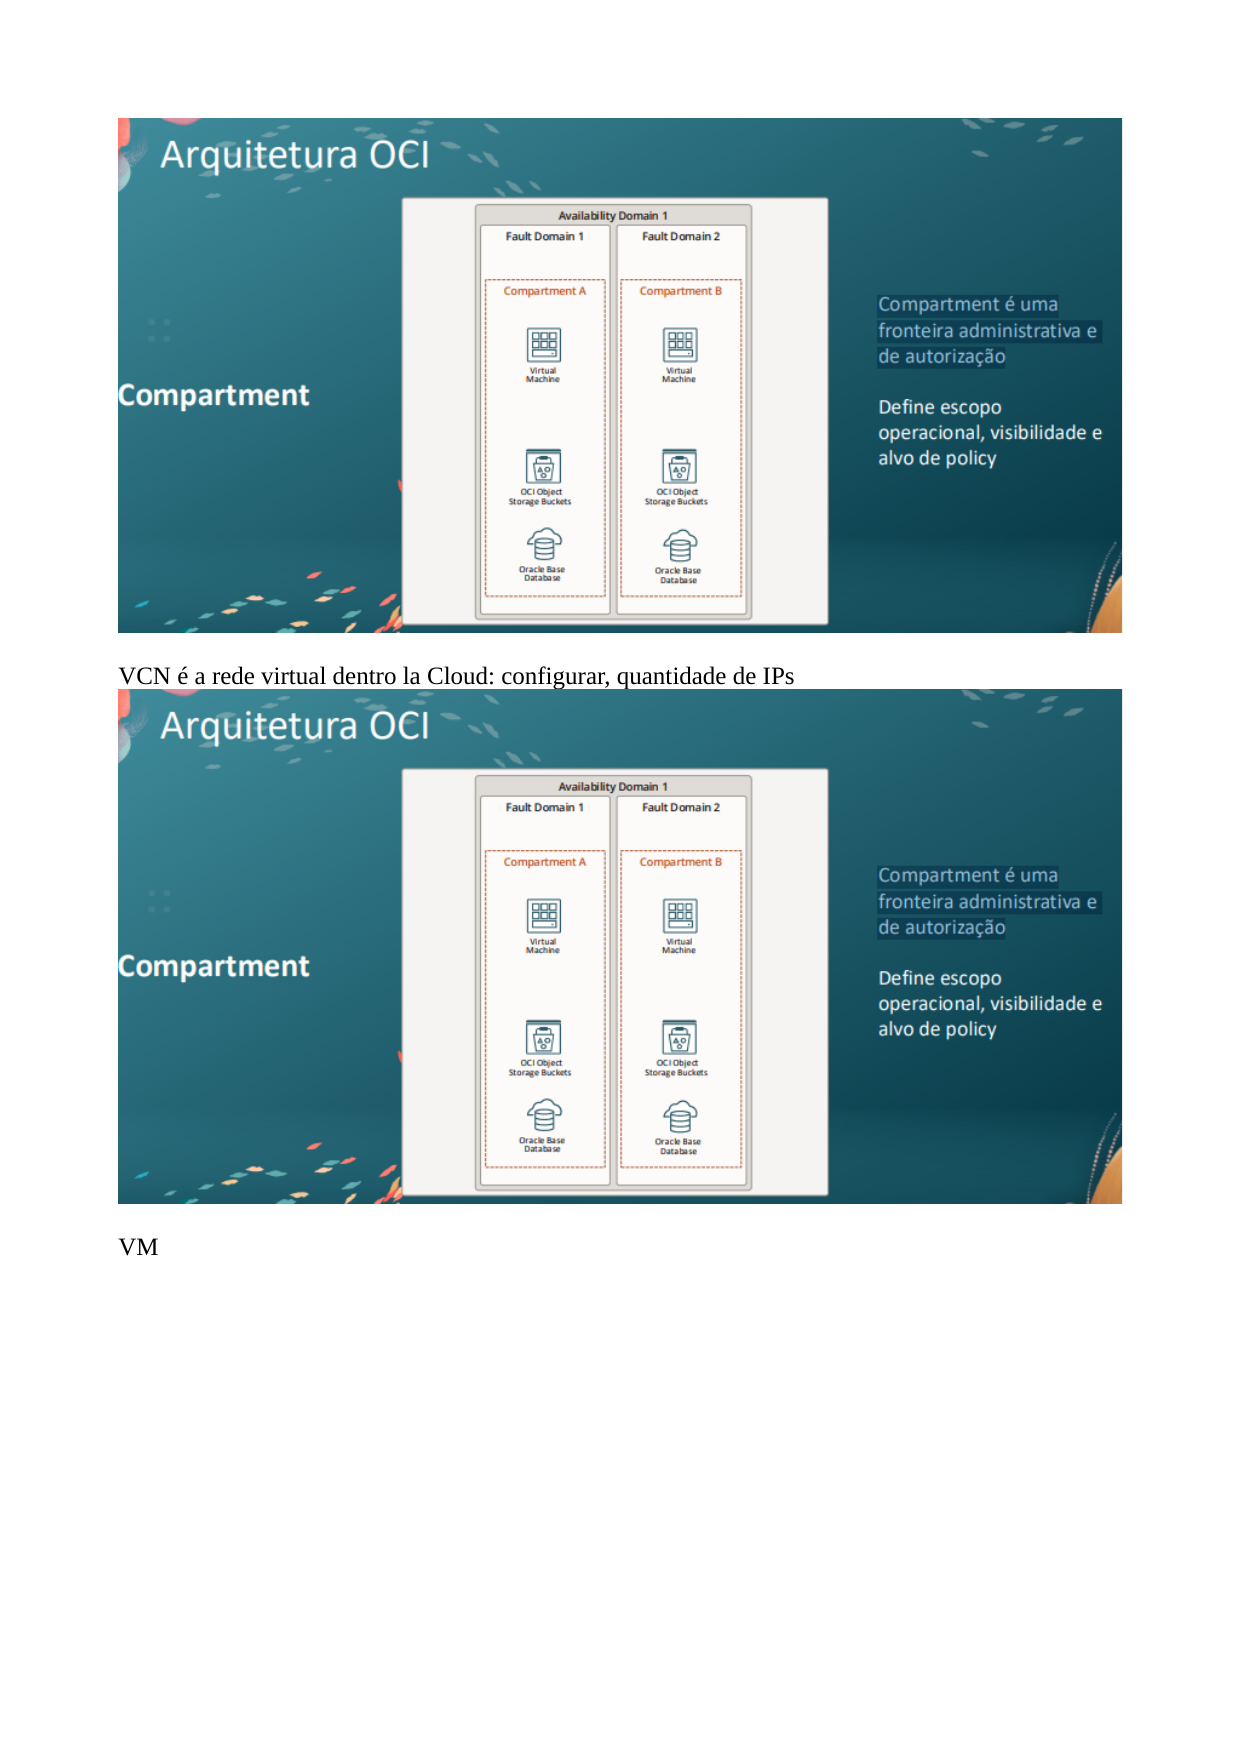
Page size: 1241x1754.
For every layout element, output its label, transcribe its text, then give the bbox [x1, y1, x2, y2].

picture [118, 118, 1123, 633]
text VCN é a rede virtual dentro la Cloud: configurar, quantidade de IPs [118, 661, 1122, 689]
picture [118, 689, 1123, 1204]
text VM [118, 1232, 1122, 1261]
